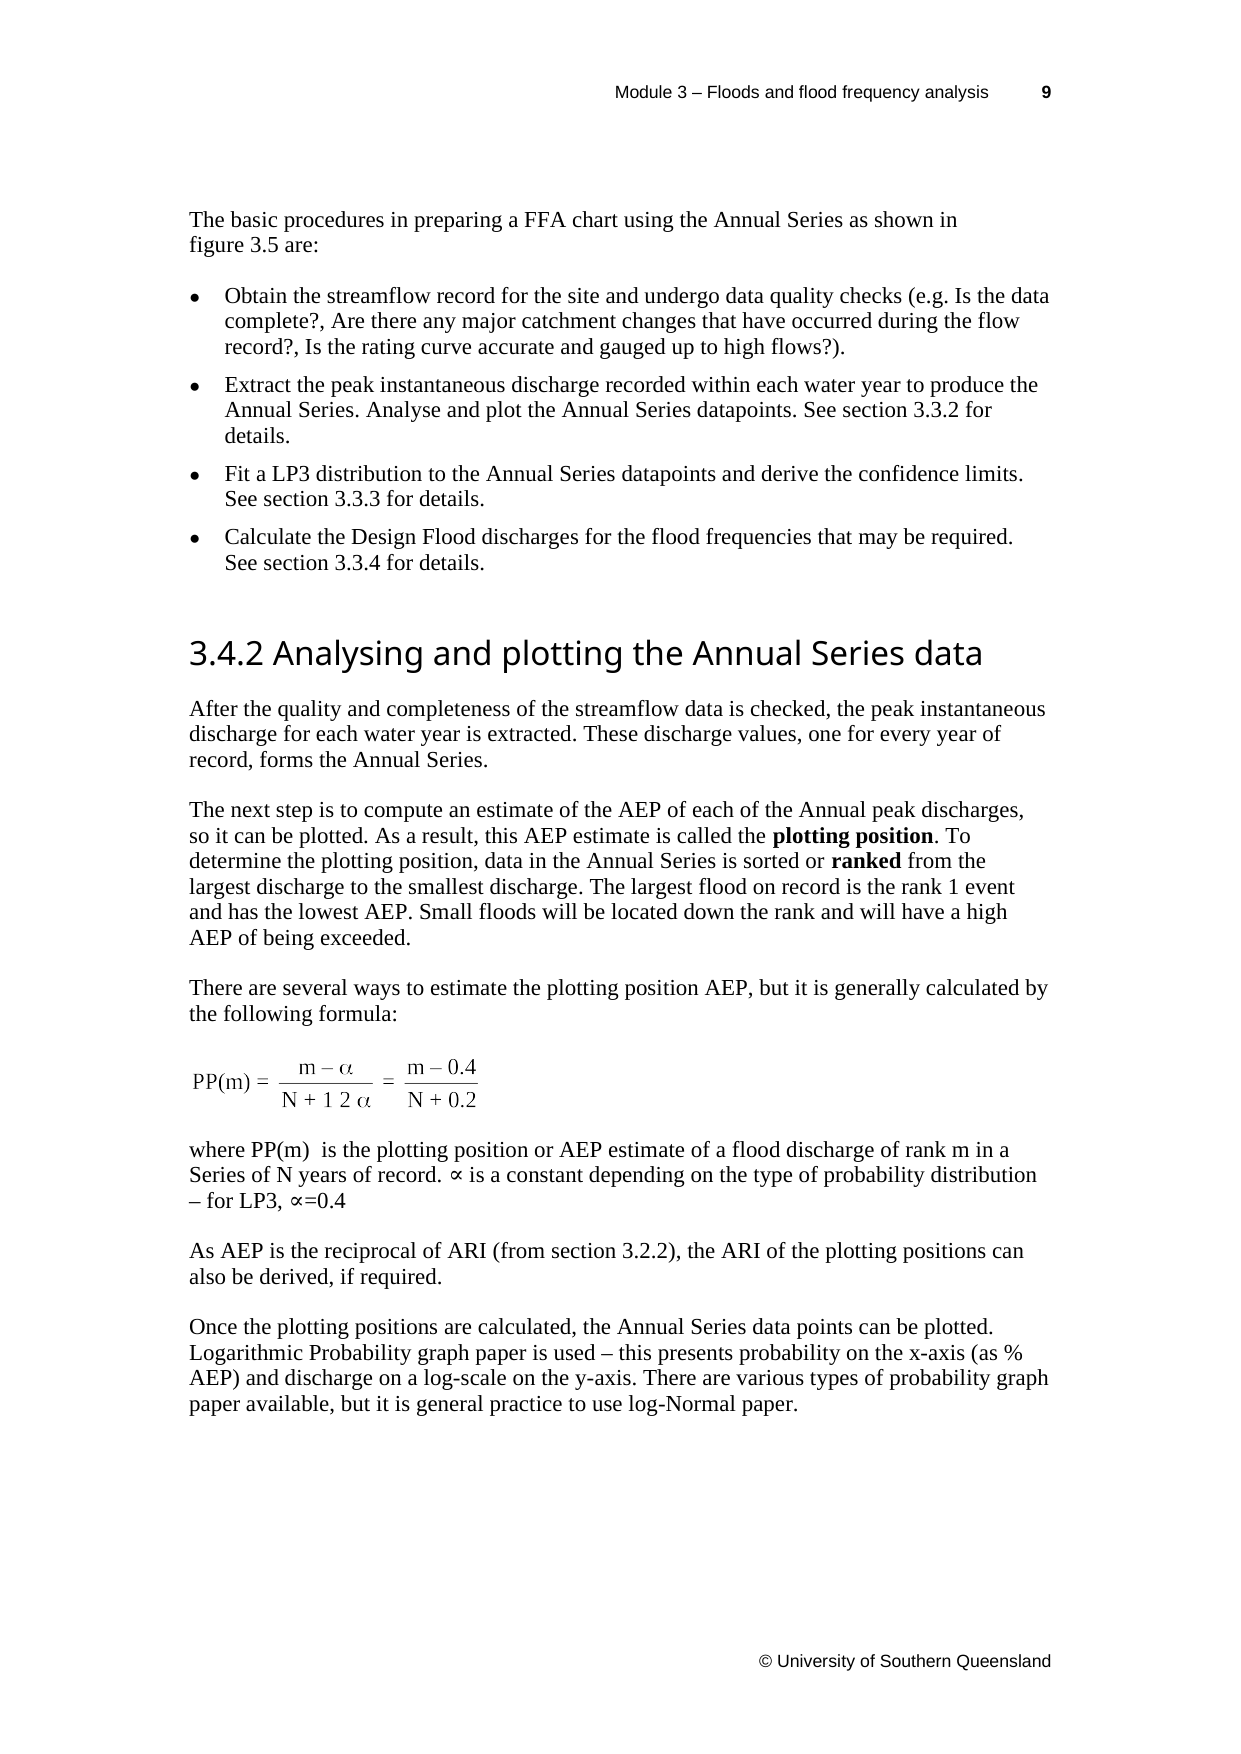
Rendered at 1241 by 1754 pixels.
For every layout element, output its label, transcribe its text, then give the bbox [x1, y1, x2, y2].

list Fit a LP3 distribution to the Annual Series datapoints and derive the confidence limits. See section 3.3.3 for details. [189, 461, 1051, 512]
text Once the plotting positions are calculated, the Annual Series data points can be plotted. Logarithmic Probability graph paper is used – this presents probability on the x-axis (as % AEP) and discharge on a log-scale on the y-axis. There are various types of probability graph paper available, but it is general practice to use log-Normal paper. [189, 1314, 1051, 1416]
text There are several ways to estimate the plotting position AEP, but it is generally calculated by the following formula: [189, 975, 1051, 1026]
text After the quality and completeness of the streamflow data is checked, the peak instantaneous discharge for each water year is extracted. These discharge values, one for every year of record, forms the Annual Series. [189, 695, 1051, 772]
subtitle Analysing and plotting the Annual Series data [189, 629, 1051, 674]
text As AEP is the reciprocal of ARI (from section 3.2.2), the ARI of the plotting positions can also be derived, if required. [189, 1238, 1051, 1289]
text where PP(m) is the plotting position or AEP estimate of a flood discharge of rank m in a Series of N years of record. ∝ is a constant depending on the type of probability distribution – for LP3, ∝=0.4 [189, 1137, 1051, 1213]
text The next step is to compute an estimate of the AEP of each of the Annual peak discharges, so it can be plotted. As a result, this AEP estimate is called the plotting position. To determine the plotting position, data in the Annual Series is sorted or ranked from the largest discharge to the smallest discharge. The largest flood on record is the rank 1 event and has the lowest AEP. Small floods will be located down the rank and will have a high AEP of being exceeded. [189, 797, 1051, 950]
list Obtain the streamflow record for the site and undergo data quality checks (e.g. Is the data complete?, Are there any major catchment changes that have occurred during the flow record?, Is the rating curve accurate and gauged up to high flows?). [189, 283, 1051, 359]
list Calculate the Design Flood discharges for the flood frequencies that may be required. See section 3.3.4 for details. [189, 524, 1051, 575]
text The basic procedures in preparing a FFA chart using the Annual Series as shown in figure 3.5 are: [189, 207, 1051, 258]
list Extract the peak instantaneous discharge recorded within each water year to produce the Annual Series. Analyse and plot the Annual Series datapoints. See section 3.3.2 for details. [189, 372, 1051, 448]
